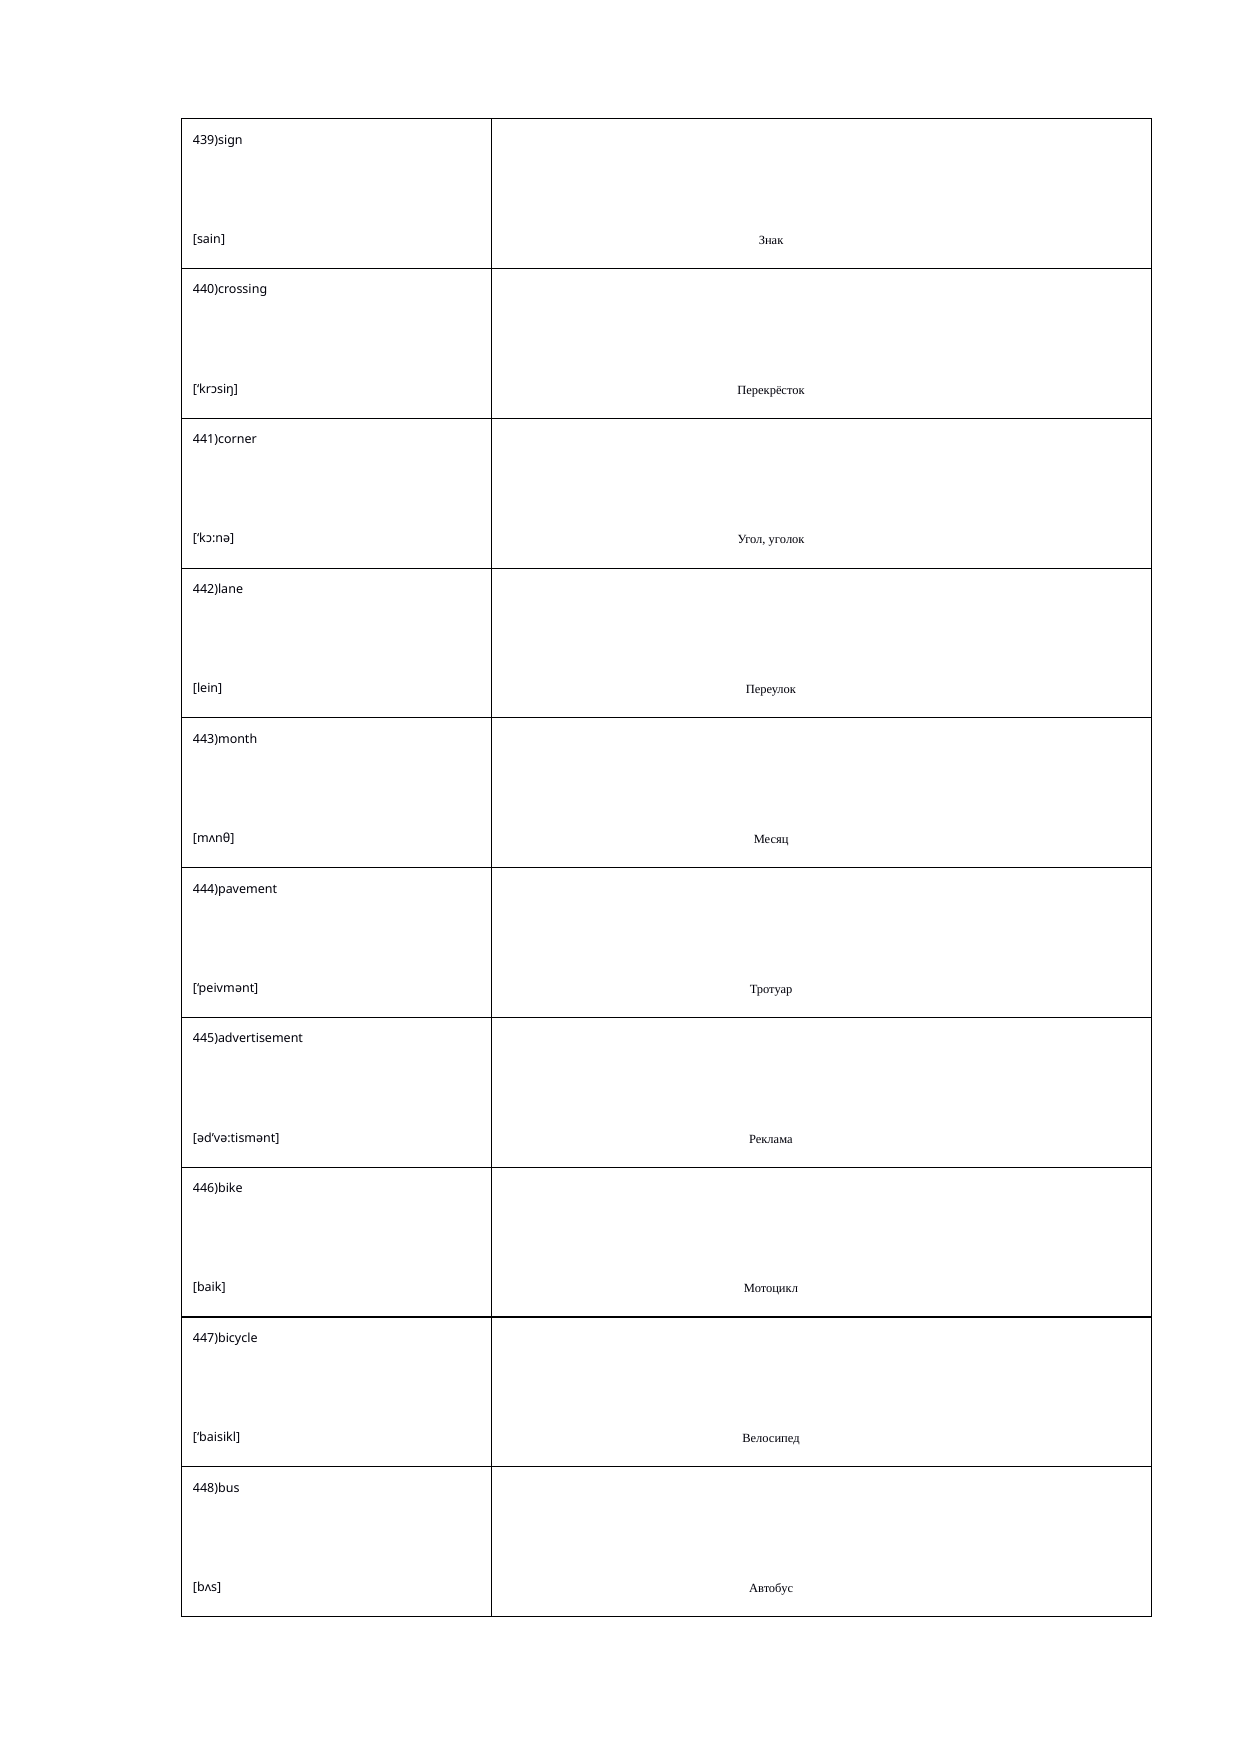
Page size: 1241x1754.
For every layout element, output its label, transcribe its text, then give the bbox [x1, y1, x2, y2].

table_cell 439)sign [sain] [182, 119, 491, 268]
table_cell Месяц [492, 718, 1151, 867]
table_cell 443)month [mʌnθ] [182, 718, 491, 867]
table_cell 440)crossing [‘krɔsiŋ] [182, 269, 491, 418]
table_cell 442)lane [lein] [182, 569, 491, 717]
table_cell 446)bike [baik] [182, 1168, 491, 1316]
table_cell 447)bicycle [‘baisikl] [182, 1318, 491, 1466]
table_cell 441)corner [‘kɔ:nə] [182, 419, 491, 567]
table_cell 445)advertisement [əd’və:tismənt] [182, 1018, 491, 1167]
table_cell Угол, уголок [492, 419, 1151, 567]
table_cell 448)bus [bʌs] [182, 1467, 491, 1616]
table_cell Велосипед [492, 1318, 1151, 1466]
table_cell 444)pavement [‘peivmənt] [182, 868, 491, 1017]
table_cell Реклама [492, 1018, 1151, 1167]
table_cell Знак [492, 119, 1151, 268]
table_cell Переулок [492, 569, 1151, 717]
table_cell Мотоцикл [492, 1168, 1151, 1316]
table_cell Автобус [492, 1467, 1151, 1616]
table_cell Тротуар [492, 868, 1151, 1017]
table_cell Перекрёсток [492, 269, 1151, 418]
